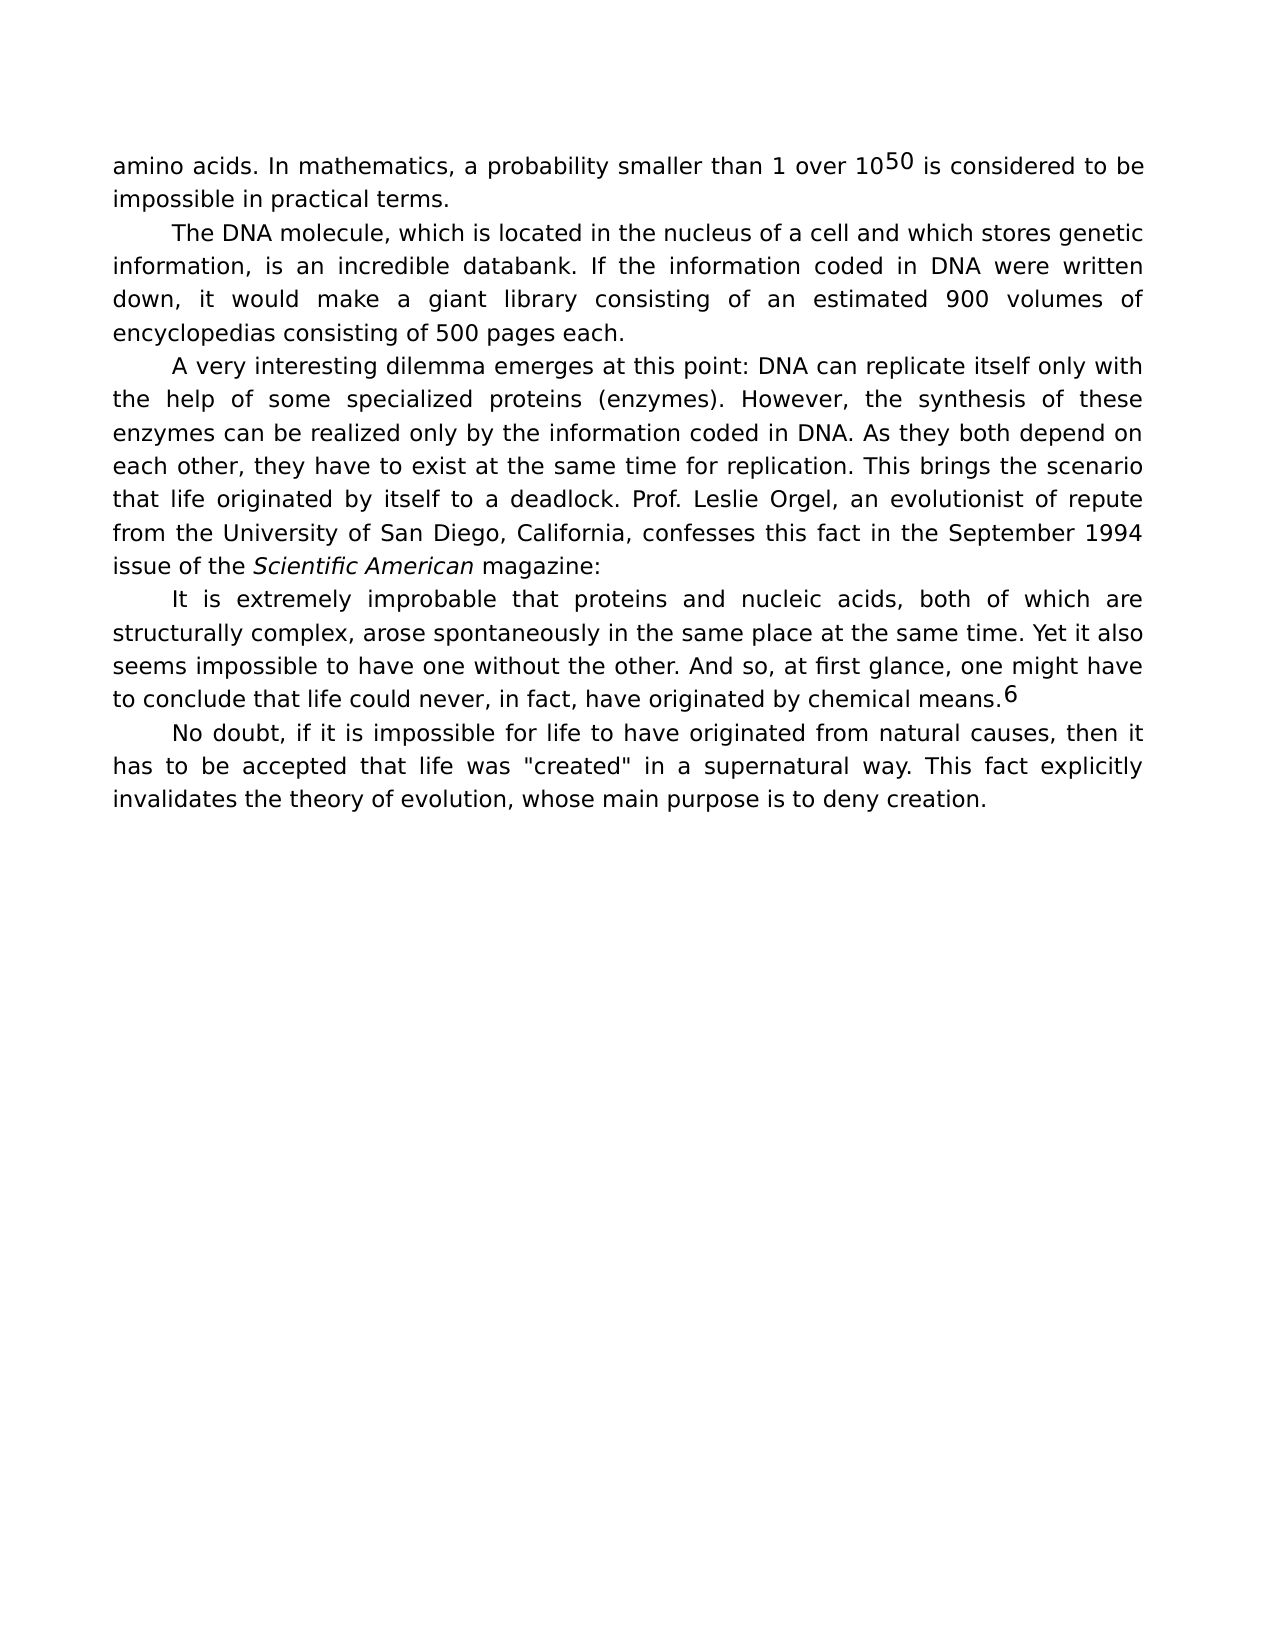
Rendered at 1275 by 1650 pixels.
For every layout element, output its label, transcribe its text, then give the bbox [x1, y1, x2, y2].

text A very interesting dilemma emerges at this point: DNA can replicate itself only with the help of some specialized proteins (enzymes). However, the synthesis of these enzymes can be realized only by the information coded in DNA. As they both depend on each other, they have to exist at the same time for replication. This brings the scenario that life originated by itself to a deadlock. Prof. Leslie Orgel, an evolutionist of repute from the University of San Diego, California, confesses this fact in the September 1994 issue of the Scientific American magazine: [112, 348, 1145, 581]
text It is extremely improbable that proteins and nucleic acids, both of which are structurally complex, arose spontaneously in the same place at the same time. Yet it also seems impossible to have one without the other. And so, at first glance, one might have to conclude that life could never, in fact, have originated by chemical means.6 [112, 581, 1145, 714]
text amino acids. In mathematics, a probability smaller than 1 over 1050 is considered to be impossible in practical terms. [112, 148, 1145, 214]
text No doubt, if it is impossible for life to have originated from natural causes, then it has to be accepted that life was "created" in a supernatural way. This fact explicitly invalidates the theory of evolution, whose main purpose is to deny creation. [112, 714, 1145, 814]
text The DNA molecule, which is located in the nucleus of a cell and which stores genetic information, is an incredible databank. If the information coded in DNA were written down, it would make a giant library consisting of an estimated 900 volumes of encyclopedias consisting of 500 pages each. [112, 214, 1145, 348]
